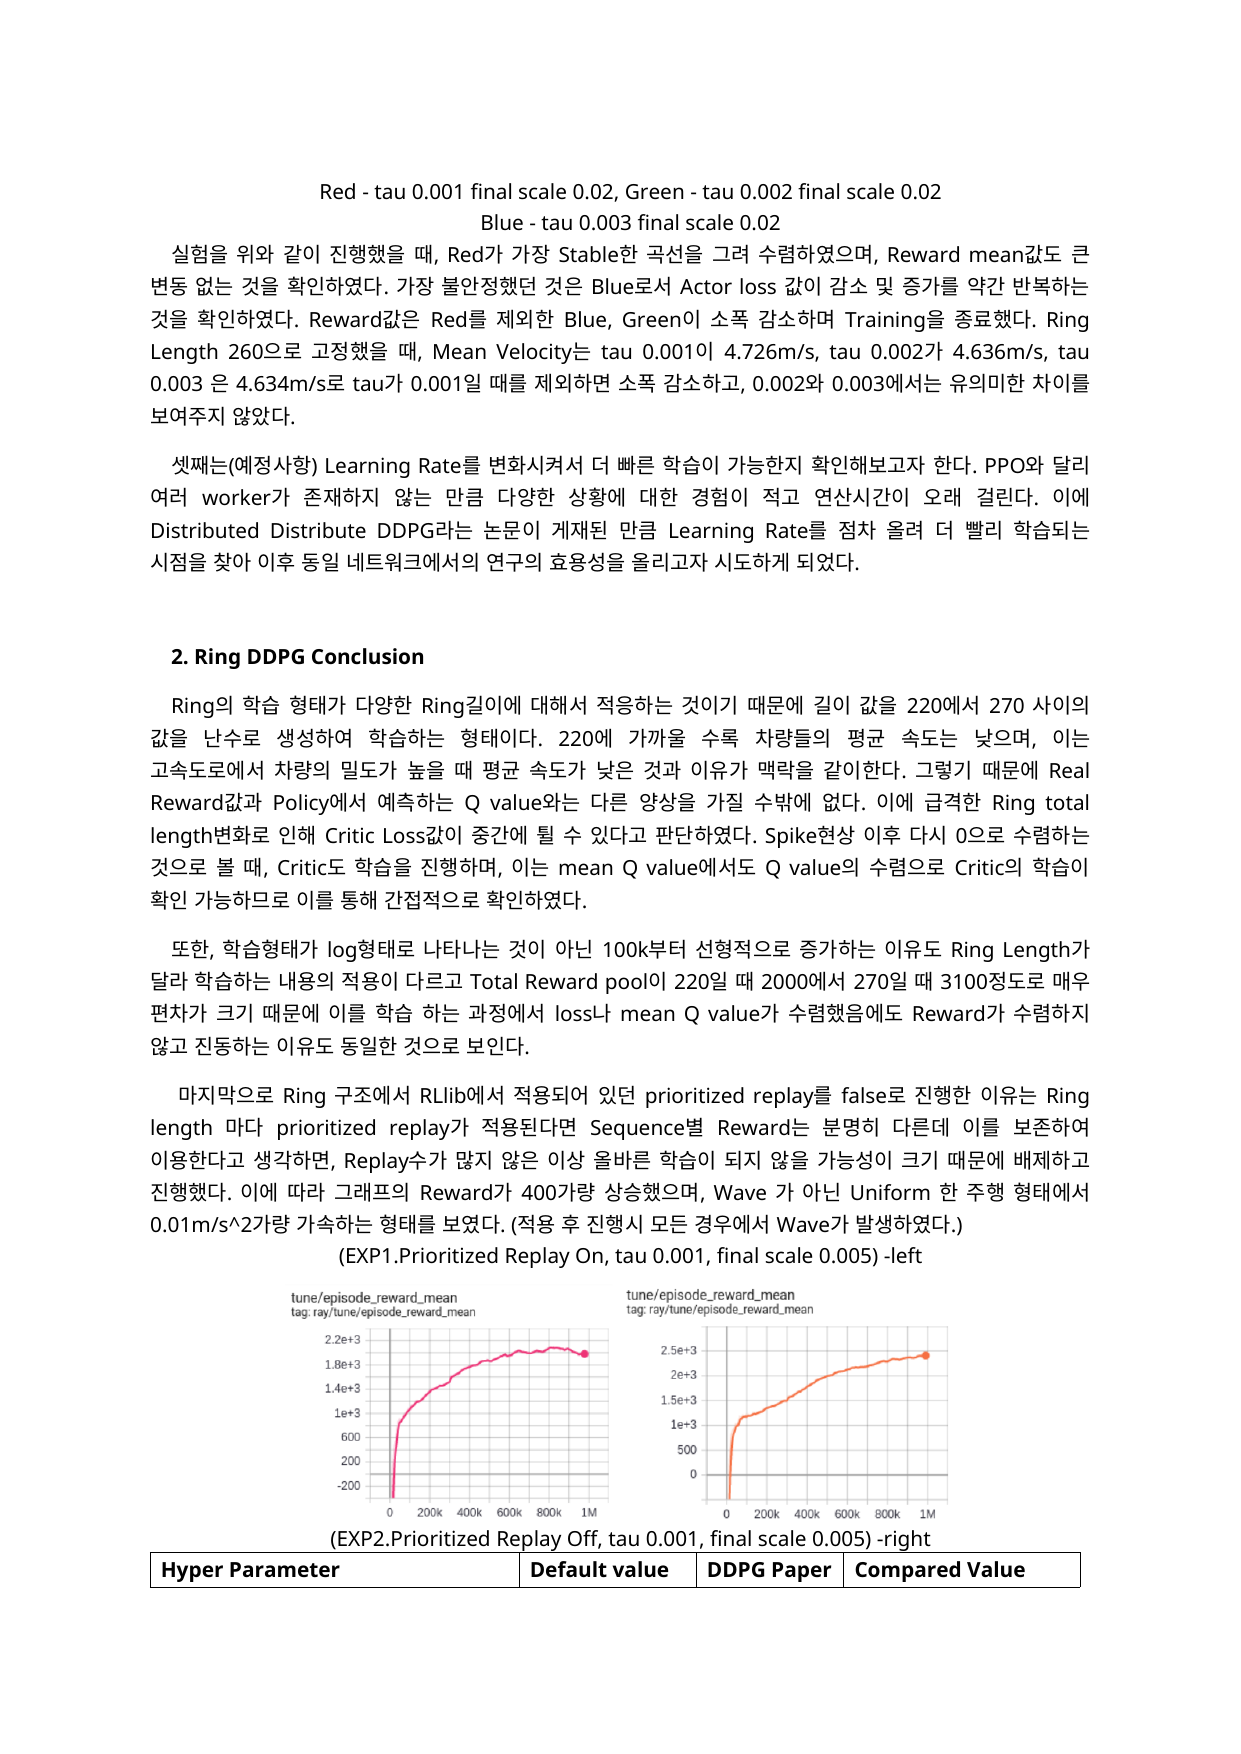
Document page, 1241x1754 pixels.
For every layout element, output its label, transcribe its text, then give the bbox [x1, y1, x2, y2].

table_header Hyper Parameter [151, 1553, 519, 1587]
table_header DDPG Paper [697, 1553, 843, 1587]
text 셋째는(예정사항) Learning Rate를 변화시켜서 더 빠른 학습이 가능한지 확인해보고자 한다. PPO와 달리 여러 worker가 존재하지 않는 만큼 다양한 상황에 대한 경험이 적고 연산시간이 오래 걸린다. 이에 Distributed Distribute DDPG라는 논문이 게재된 만큼 Learning Rate를 점차 올려 더 빨리 학습되는 시점을 찾아 이후 동일 네트워크에서의 연구의 효용성을 올리고자 시도하게 되었다. [150, 449, 1090, 577]
text (EXP1.Prioritized Replay On, tau 0.001, final scale 0.005) -left [150, 1241, 1090, 1269]
text 실험을 위와 같이 진행했을 때, Red가 가장 Stable한 곡선을 그려 수렴하였으며, Reward mean값도 큰 변동 없는 것을 확인하였다. 가장 불안정했던 것은 Blue로서 Actor loss 값이 감소 및 증가를 약간 반복하는 것을 확인하였다. Reward값은 Red를 제외한 Blue, Green이 소폭 감소하며 Training을 종료했다. Ring Length 260으로 고정했을 때, Mean Velocity는 tau 0.001이 4.726m/s, tau 0.002가 4.636m/s, tau 0.003 은 4.634m/s로 tau가 0.001일 때를 제외하면 소폭 감소하고, 0.002와 0.003에서는 유의미한 차이를 보여주지 않았다. [150, 238, 1090, 430]
text Red - tau 0.001 final scale 0.02, Green - tau 0.002 final scale 0.02 [150, 177, 1090, 206]
text Ring의 학습 형태가 다양한 Ring길이에 대해서 적응하는 것이기 때문에 길이 값을 220에서 270 사이의 값을 난수로 생성하여 학습하는 형태이다. 220에 가까울 수록 차량들의 평균 속도는 낮으며, 이는 고속도로에서 차량의 밀도가 높을 때 평균 속도가 낮은 것과 이유가 맥락을 같이한다. 그렇기 때문에 Real Reward값과 Policy에서 예측하는 Q value와는 다른 양상을 가질 수밖에 없다. 이에 급격한 Ring total length변화로 인해 Critic Loss값이 중간에 튈 수 있다고 판단하였다. Spike현상 이후 다시 0으로 수렴하는 것으로 볼 때, Critic도 학습을 진행하며, 이는 mean Q value에서도 Q value의 수렴으로 Critic의 학습이 확인 가능하므로 이를 통해 간접적으로 확인하였다. [150, 689, 1090, 914]
table_header Compared Value [844, 1553, 1080, 1587]
text 2. Ring DDPG Conclusion [150, 642, 1090, 671]
text 마지막으로 Ring 구조에서 RLlib에서 적용되어 있던 prioritized replay를 false로 진행한 이유는 Ring length 마다 prioritized replay가 적용된다면 Sequence별 Reward는 분명히 다른데 이를 보존하여 이용한다고 생각하면, Replay수가 많지 않은 이상 올바른 학습이 되지 않을 가능성이 크기 때문에 배제하고 진행했다. 이에 따라 그래프의 Reward가 400가량 상승했으며, Wave 가 아닌 Uniform 한 주행 형태에서 0.01m/s^2가량 가속하는 형태를 보였다. (적용 후 진행시 모든 경우에서 Wave가 발생하였다.) [150, 1079, 1090, 1239]
table_header Default value [520, 1553, 696, 1587]
text 또한, 학습형태가 log형태로 나타나는 것이 아닌 100k부터 선형적으로 증가하는 이유도 Ring Length가 달라 학습하는 내용의 적용이 다르고 Total Reward pool이 220일 때 2000에서 270일 때 3100정도로 매우 편차가 크기 때문에 이를 학습 하는 과정에서 loss나 mean Q value가 수렴했음에도 Reward가 수렴하지 않고 진동하는 이유도 동일한 것으로 보인다. [150, 933, 1090, 1060]
text Blue - tau 0.003 final scale 0.02 [150, 208, 1090, 236]
text (EXP2.Prioritized Replay Off, tau 0.001, final scale 0.005) -right [150, 1269, 1090, 1552]
